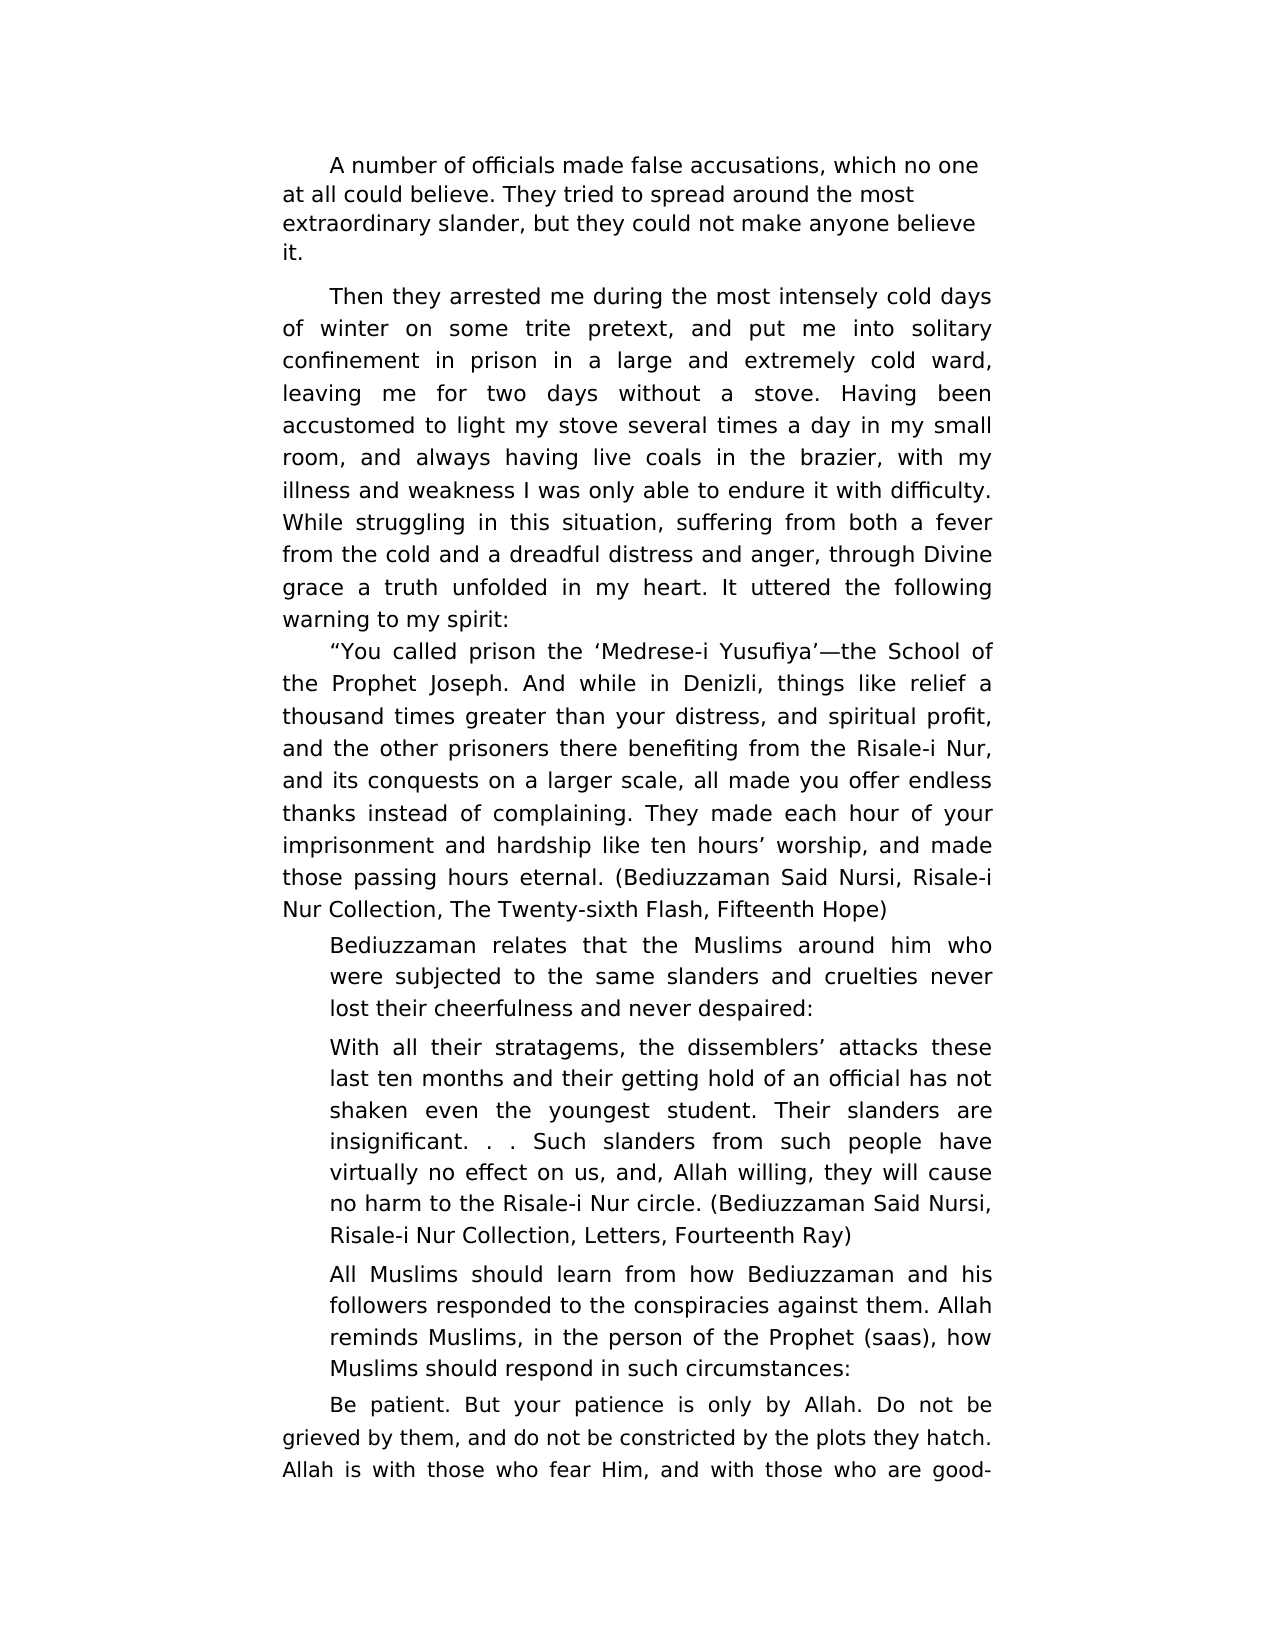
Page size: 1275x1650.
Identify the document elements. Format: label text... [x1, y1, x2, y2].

text A number of officials made false accusations, which no one at all could believe. They tried to spread around the most extraordinary slander, but they could not make anyone believe it. [282, 150, 993, 267]
text With all their stratagems, the dissemblers’ attacks these last ten months and their getting hold of an official has not shaken even the youngest student. Their slanders are insignificant. . . Such slanders from such people have virtually no effect on us, and, Allah willing, they will cause no harm to the Risale-i Nur circle. (Bediuzzaman Said Nursi, Risale-i Nur Collection, Letters, Fourteenth Ray) [329, 1031, 993, 1249]
text “You called prison the ‘Medrese-i Yusufiya’—the School of the Prophet Joseph. And while in Denizli, things like relief a thousand times greater than your distress, and spiritual profit, and the other prisoners there benefiting from the Risale-i Nur, and its conquests on a larger scale, all made you offer endless thanks instead of complaining. They made each hour of your imprisonment and hardship like ten hours’ worship, and made those passing hours eternal. (Bediuzzaman Said Nursi, Risale-i Nur Collection, The Twenty-sixth Flash, Fifteenth Hope) [282, 634, 993, 924]
text Bediuzzaman relates that the Muslims around him who were subjected to the same slanders and cruelties never lost their cheerfulness and never despaired: [329, 928, 993, 1022]
text Then they arrested me during the most intensely cold days of winter on some trite pretext, and put me into solitary confinement in prison in a large and extremely cold ward, leaving me for two days without a stove. Having been accustomed to light my stove several times a day in my small room, and always having live coals in the brazier, with my illness and weakness I was only able to endure it with difficulty. While struggling in this situation, suffering from both a fever from the cold and a dreadful distress and anger, through Divine grace a truth unfolded in my heart. It uttered the following warning to my spirit: [282, 278, 993, 634]
text Be patient. But your patience is only by Allah. Do not be grieved by them, and do not be constricted by the plots they hatch. Allah is with those who fear Him, and with those who are good- [282, 1387, 993, 1484]
text All Muslims should learn from how Bediuzzaman and his followers responded to the conspiracies against them. Allah reminds Muslims, in the person of the Prophet (saas), how Muslims should respond in such circumstances: [329, 1258, 993, 1383]
